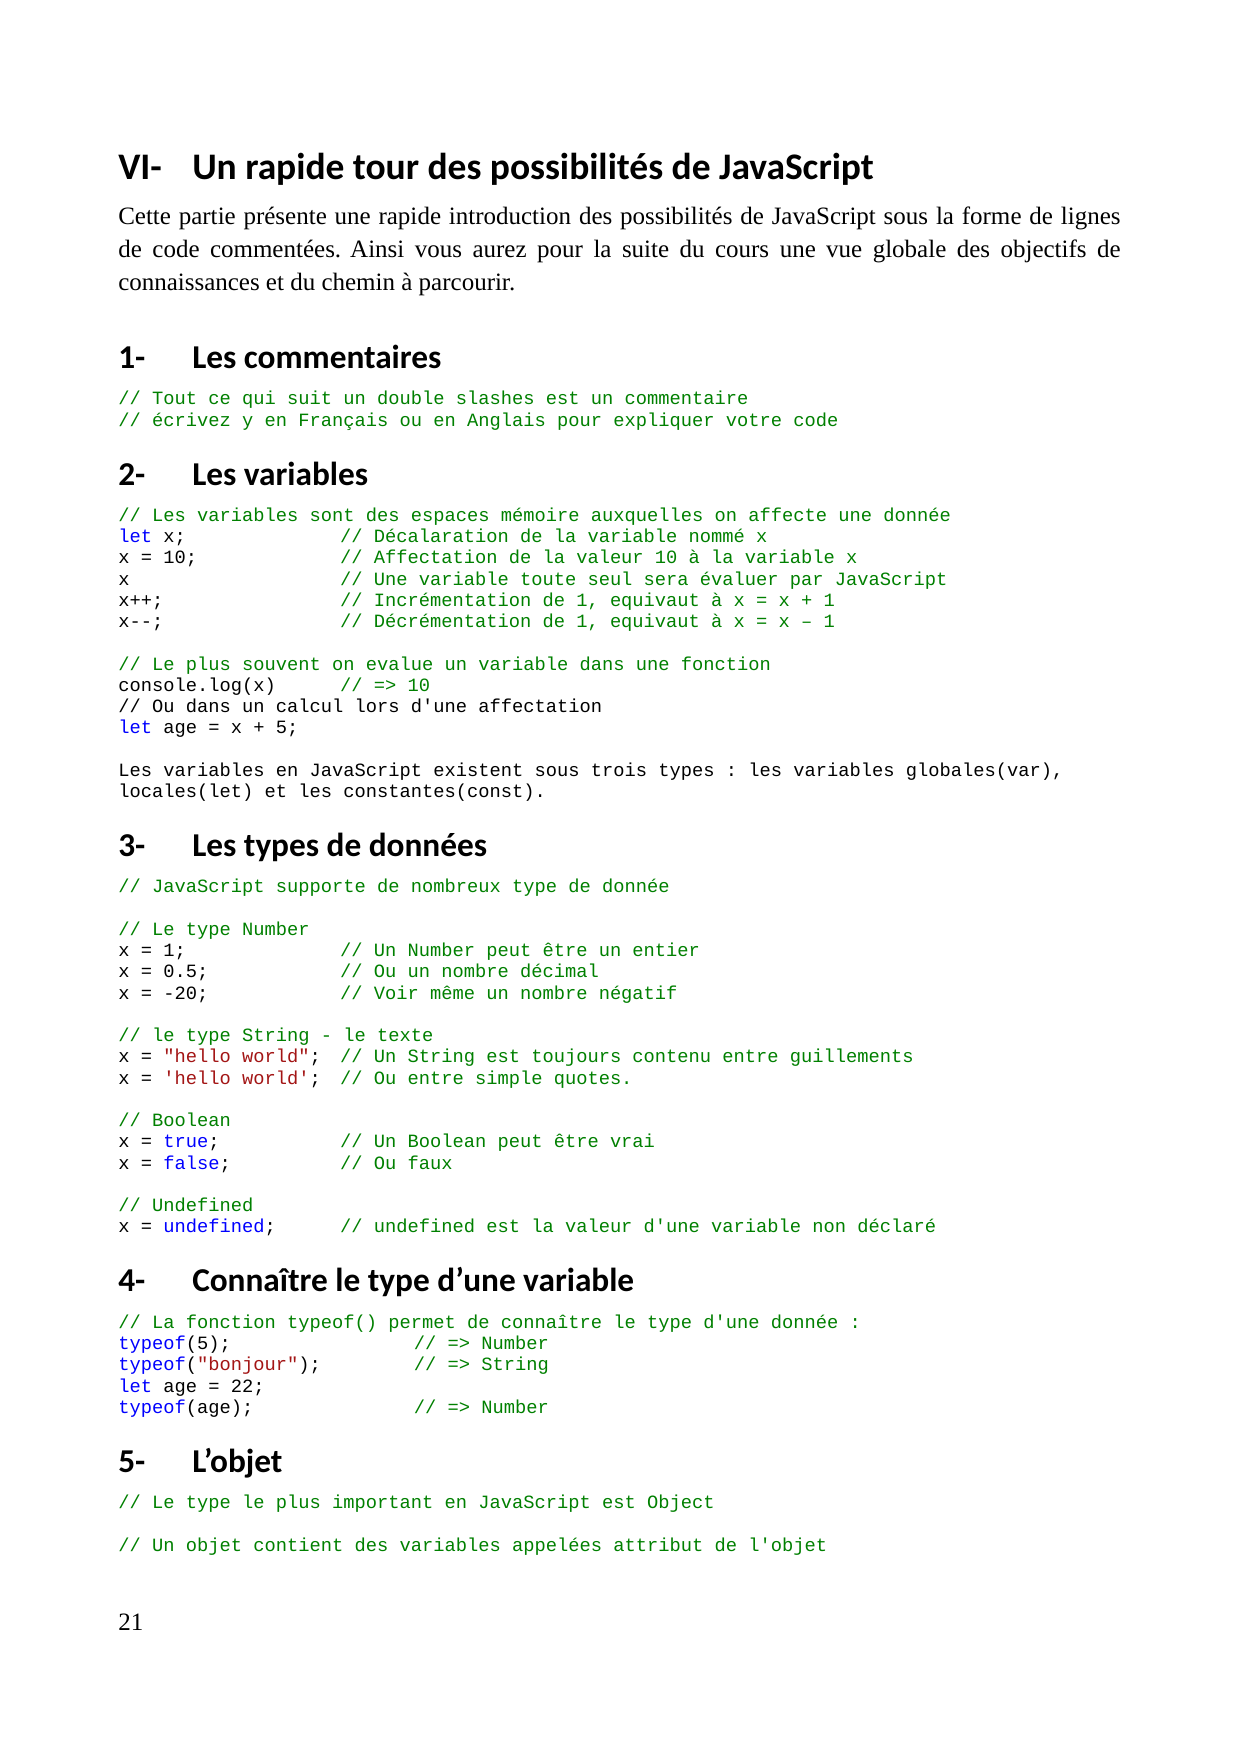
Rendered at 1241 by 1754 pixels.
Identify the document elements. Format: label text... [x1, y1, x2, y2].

text x = 1; // Un Number peut être un entier [118, 941, 1122, 962]
text x = -20; // Voir même un nombre négatif [118, 983, 1122, 1005]
text Les variables en JavaScript existent sous trois types : les variables globales(var), locales(let) et les constantes(const). [118, 761, 1122, 803]
text // Le type Number [118, 920, 1122, 941]
text // Le plus souvent on evalue un variable dans une fonction [118, 654, 1122, 676]
text Cette partie présente une rapide introduction des possibilités de JavaScript sous la forme de lignes de code commentées. Ainsi vous aurez pour la suite du cours une vue globale des objectifs de connaissances et du chemin à parcourir. [118, 201, 1122, 296]
text x = 10; // Affectation de la valeur 10 à la variable x [118, 548, 1122, 569]
text // Tout ce qui suit un double slashes est un commentaire [118, 389, 1122, 410]
subtitle L’objet [118, 1440, 1122, 1480]
text x = undefined; // undefined est la valeur d'une variable non déclaré [118, 1217, 1122, 1238]
text typeof(5); // => Number [118, 1334, 1122, 1355]
text x--; // Décrémentation de 1, equivaut à x = x – 1 [118, 612, 1122, 633]
text x = false; // Ou faux [118, 1153, 1122, 1175]
text // La fonction typeof() permet de connaître le type d'une donnée : [118, 1313, 1122, 1334]
subtitle Connaître le type d’une variable [118, 1259, 1122, 1300]
text x // Une variable toute seul sera évaluer par JavaScript [118, 569, 1122, 591]
text typeof("bonjour"); // => String [118, 1355, 1122, 1376]
subtitle Les variables [118, 452, 1122, 493]
text x++; // Incrémentation de 1, equivaut à x = x + 1 [118, 591, 1122, 612]
text x = true; // Un Boolean peut être vrai [118, 1132, 1122, 1153]
text // écrivez y en Français ou en Anglais pour expliquer votre code [118, 410, 1122, 432]
text x = 'hello world'; // Ou entre simple quotes. [118, 1068, 1122, 1090]
text x = 0.5; // Ou un nombre décimal [118, 962, 1122, 983]
text console.log(x) // => 10 [118, 676, 1122, 697]
text // Les variables sont des espaces mémoire auxquelles on affecte une donnée [118, 506, 1122, 527]
text // Undefined [118, 1196, 1122, 1217]
text typeof(age); // => Number [118, 1398, 1122, 1419]
text // le type String - le texte [118, 1026, 1122, 1047]
text // Un objet contient des variables appelées attribut de l'objet [118, 1535, 1122, 1557]
text // Le type le plus important en JavaScript est Object [118, 1493, 1122, 1514]
text let age = 22; [118, 1376, 1122, 1398]
text // Boolean [118, 1111, 1122, 1132]
text // JavaScript supporte de nombreux type de donnée [118, 877, 1122, 898]
text x = "hello world"; // Un String est toujours contenu entre guillements [118, 1047, 1122, 1068]
text let age = x + 5; [118, 718, 1122, 739]
text // Ou dans un calcul lors d'une affectation [118, 697, 1122, 718]
text let x; // Décalaration de la variable nommé x [118, 527, 1122, 548]
subtitle Les commentaires [118, 336, 1122, 377]
subtitle Un rapide tour des possibilités de JavaScript [118, 143, 1122, 189]
subtitle Les types de données [118, 824, 1122, 865]
